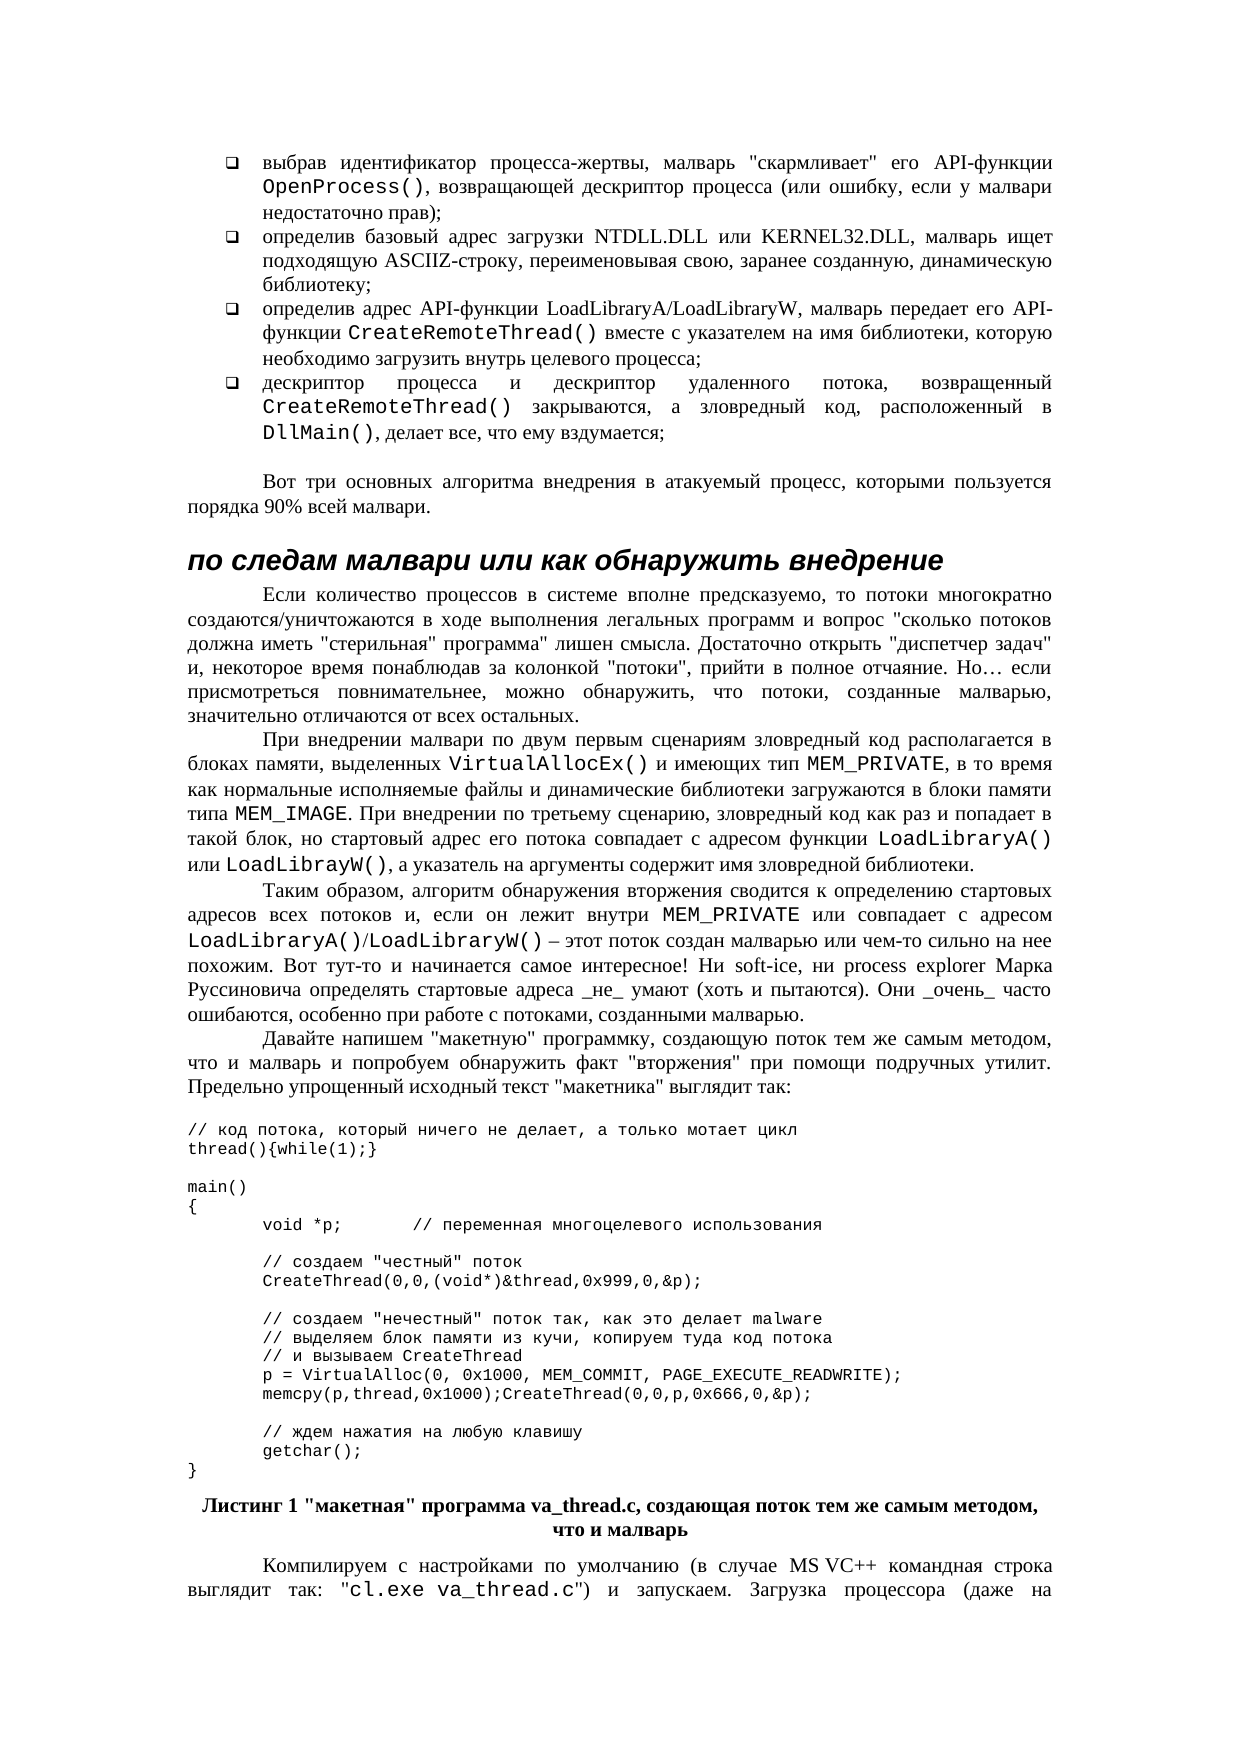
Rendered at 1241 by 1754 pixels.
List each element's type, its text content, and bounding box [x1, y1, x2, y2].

text Давайте напишем "макетную" программку, создающую поток тем же самым методом, что и малварь и попробуем обнаружить факт "вторжения" при помощи подручных утилит. Предельно упрощенный исходный текст "макетника" выглядит так: [187, 1026, 1053, 1098]
text void *p; // переменная многоцелевого использования [187, 1216, 1053, 1235]
text thread(){while(1);} [187, 1141, 1053, 1159]
text p = VirtualAlloc(0, 0x1000, MEM_COMMIT, PAGE_EXECUTE_READWRITE); [187, 1367, 1053, 1386]
text // ждем нажатия на любую клавишу [187, 1423, 1053, 1442]
subtitle по следам малвари или как обнаружить внедрение [187, 543, 1053, 576]
text // и вызываем CreateThread [187, 1348, 1053, 1367]
text Если количество процессов в системе вполне предсказуемо, то потоки многократно создаются/уничтожаются в ходе выполнения легальных программ и вопрос "сколько потоков должна иметь "стерильная" программа" лишен смысла. Достаточно открыть "диспетчер задач" и, некоторое время понаблюдав за колонкой "потоки", прийти в полное отчаяние. Но… если присмотреться повнимательнее, можно обнаружить, что потоки, созданные малварью, значительно отличаются от всех остальных. [187, 582, 1053, 727]
text Листинг 1 "макетная" программа va_thread.c, создающая поток тем же самым методом, что и малварь [187, 1492, 1053, 1541]
text } [187, 1461, 1053, 1480]
list выбрав идентификатор процесса-жертвы, малварь "скармливает" его API-функции OpenProcess(), возвращающей дескриптор процесса (или ошибку, если у малвари недостаточно прав); [225, 150, 1053, 224]
text Вот три основных алгоритма внедрения в атакуемый процесс, которыми пользуется порядка 90% всей малвари. [187, 469, 1053, 518]
text Компилируем с настройками по умолчанию (в случае MS VC++ командная строка выглядит так: "cl.exe va_thread.c") и запускаем. Загрузка процессора (даже на [187, 1553, 1053, 1603]
text // создаем "нечестный" поток так, как это делает malware [187, 1310, 1053, 1329]
text memcpy(p,thread,0x1000);CreateThread(0,0,p,0x666,0,&p); [187, 1386, 1053, 1404]
list определив базовый адрес загрузки NTDLL.DLL или KERNEL32.DLL, малварь ищет подходящую ASCIIZ-строку, переименовывая свою, заранее созданную, динамическую библиотеку; [225, 224, 1053, 296]
text CreateThread(0,0,(void*)&thread,0x999,0,&p); [187, 1273, 1053, 1291]
text При внедрении малвари по двум первым сценариям зловредный код располагается в блоках памяти, выделенных VirtualAllocEx() и имеющих тип MEM_PRIVATE, в то время как нормальные исполняемые файлы и динамические библиотеки загружаются в блоки памяти типа MEM_IMAGE. При внедрении по третьему сценарию, зловредный код как раз и попадает в такой блок, но стартовый адрес его потока совпадает с адресом функции LoadLibraryA() или LoadLibrayW(), а указатель на аргументы содержит имя зловредной библиотеки. [187, 727, 1053, 878]
text main() [187, 1178, 1053, 1197]
text Таким образом, алгоритм обнаружения вторжения сводится к определению стартовых адресов всех потоков и, если он лежит внутри MEM_PRIVATE или совпадает с адресом LoadLibraryA()/LoadLibraryW() – этот поток создан малварью или чем-то сильно на нее похожим. Вот тут-то и начинается самое интересное! Ни soft-ice, ни process explorer Марка Руссиновича определять стартовые адреса _не_ умают (хоть и пытаются). Они _очень_ часто ошибаются, особенно при работе с потоками, созданными малварью. [187, 878, 1053, 1026]
text getchar(); [187, 1442, 1053, 1461]
text { [187, 1197, 1053, 1216]
text // выделяем блок памяти из кучи, копируем туда код потока [187, 1329, 1053, 1348]
text // код потока, который ничего не делает, а только мотает цикл [187, 1122, 1053, 1141]
list дескриптор процесса и дескриптор удаленного потока, возвращенный CreateRemoteThread() закрываются, а зловредный код, расположенный в DllMain(), делает все, что ему вздумается; [225, 370, 1053, 445]
list определив адрес API-функции LoadLibraryA/LoadLibraryW, малварь передает его API-функции CreateRemoteThread() вместе с указателем на имя библиотеки, которую необходимо загрузить внутрь целевого процесса; [225, 296, 1053, 370]
text // создаем "честный" поток [187, 1254, 1053, 1273]
